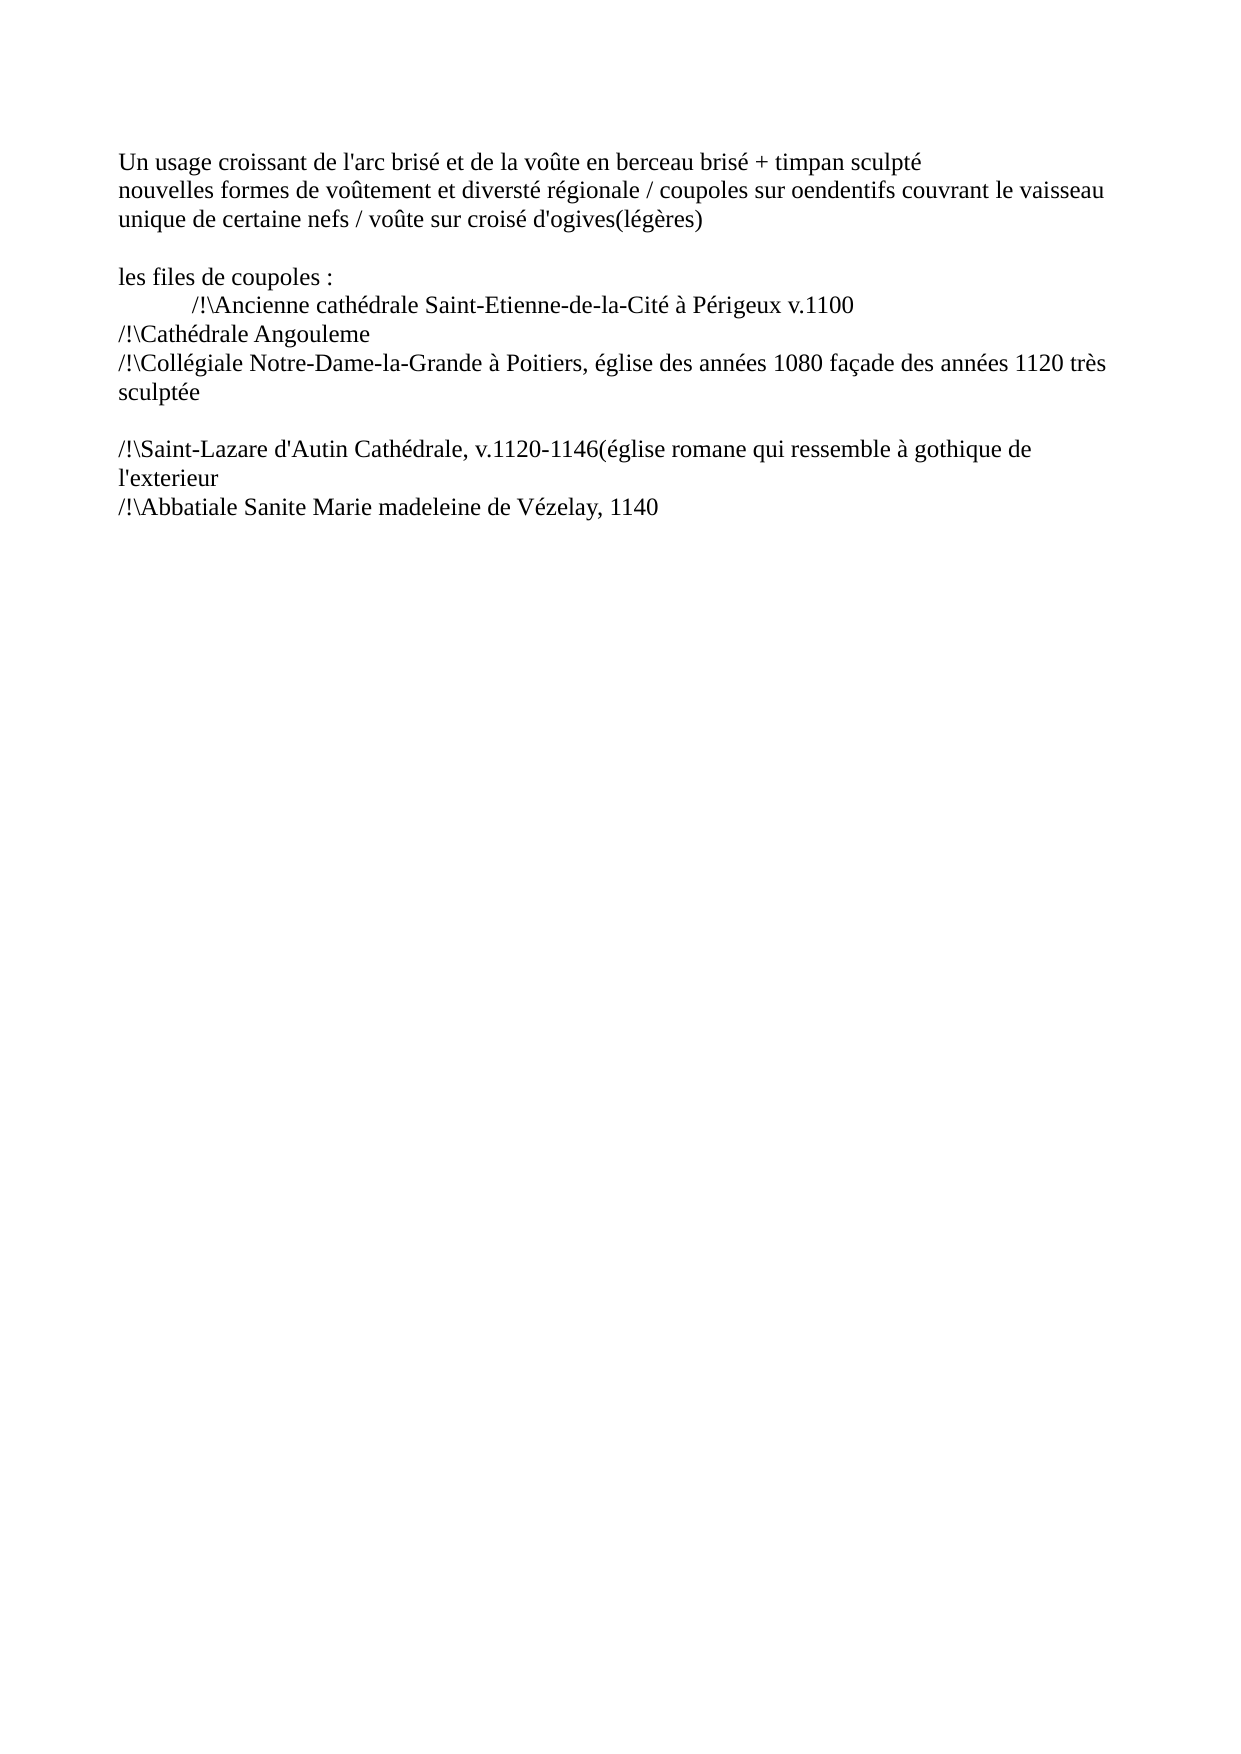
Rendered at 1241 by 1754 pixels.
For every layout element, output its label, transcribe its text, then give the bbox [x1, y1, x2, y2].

text /!\Collégiale Notre-Dame-la-Grande à Poitiers, église des années 1080 façade des années 1120 très sculptée [118, 348, 1122, 406]
text nouvelles formes de voûtement et diversté régionale / coupoles sur oendentifs couvrant le vaisseau unique de certaine nefs / voûte sur croisé d'ogives(légères) [118, 176, 1122, 233]
text /!\Cathédrale Angouleme [118, 319, 1122, 348]
text les files de coupoles : [118, 262, 1122, 291]
text /!\Abbatiale Sanite Marie madeleine de Vézelay, 1140 [118, 492, 1122, 521]
text /!\Ancienne cathédrale Saint-Etienne-de-la-Cité à Périgeux v.1100 [118, 291, 1122, 319]
text /!\Saint-Lazare d'Autin Cathédrale, v.1120-1146(église romane qui ressemble à gothique de l'exterieur [118, 434, 1122, 492]
text Un usage croissant de l'arc brisé et de la voûte en berceau brisé + timpan sculpté [118, 147, 1122, 176]
